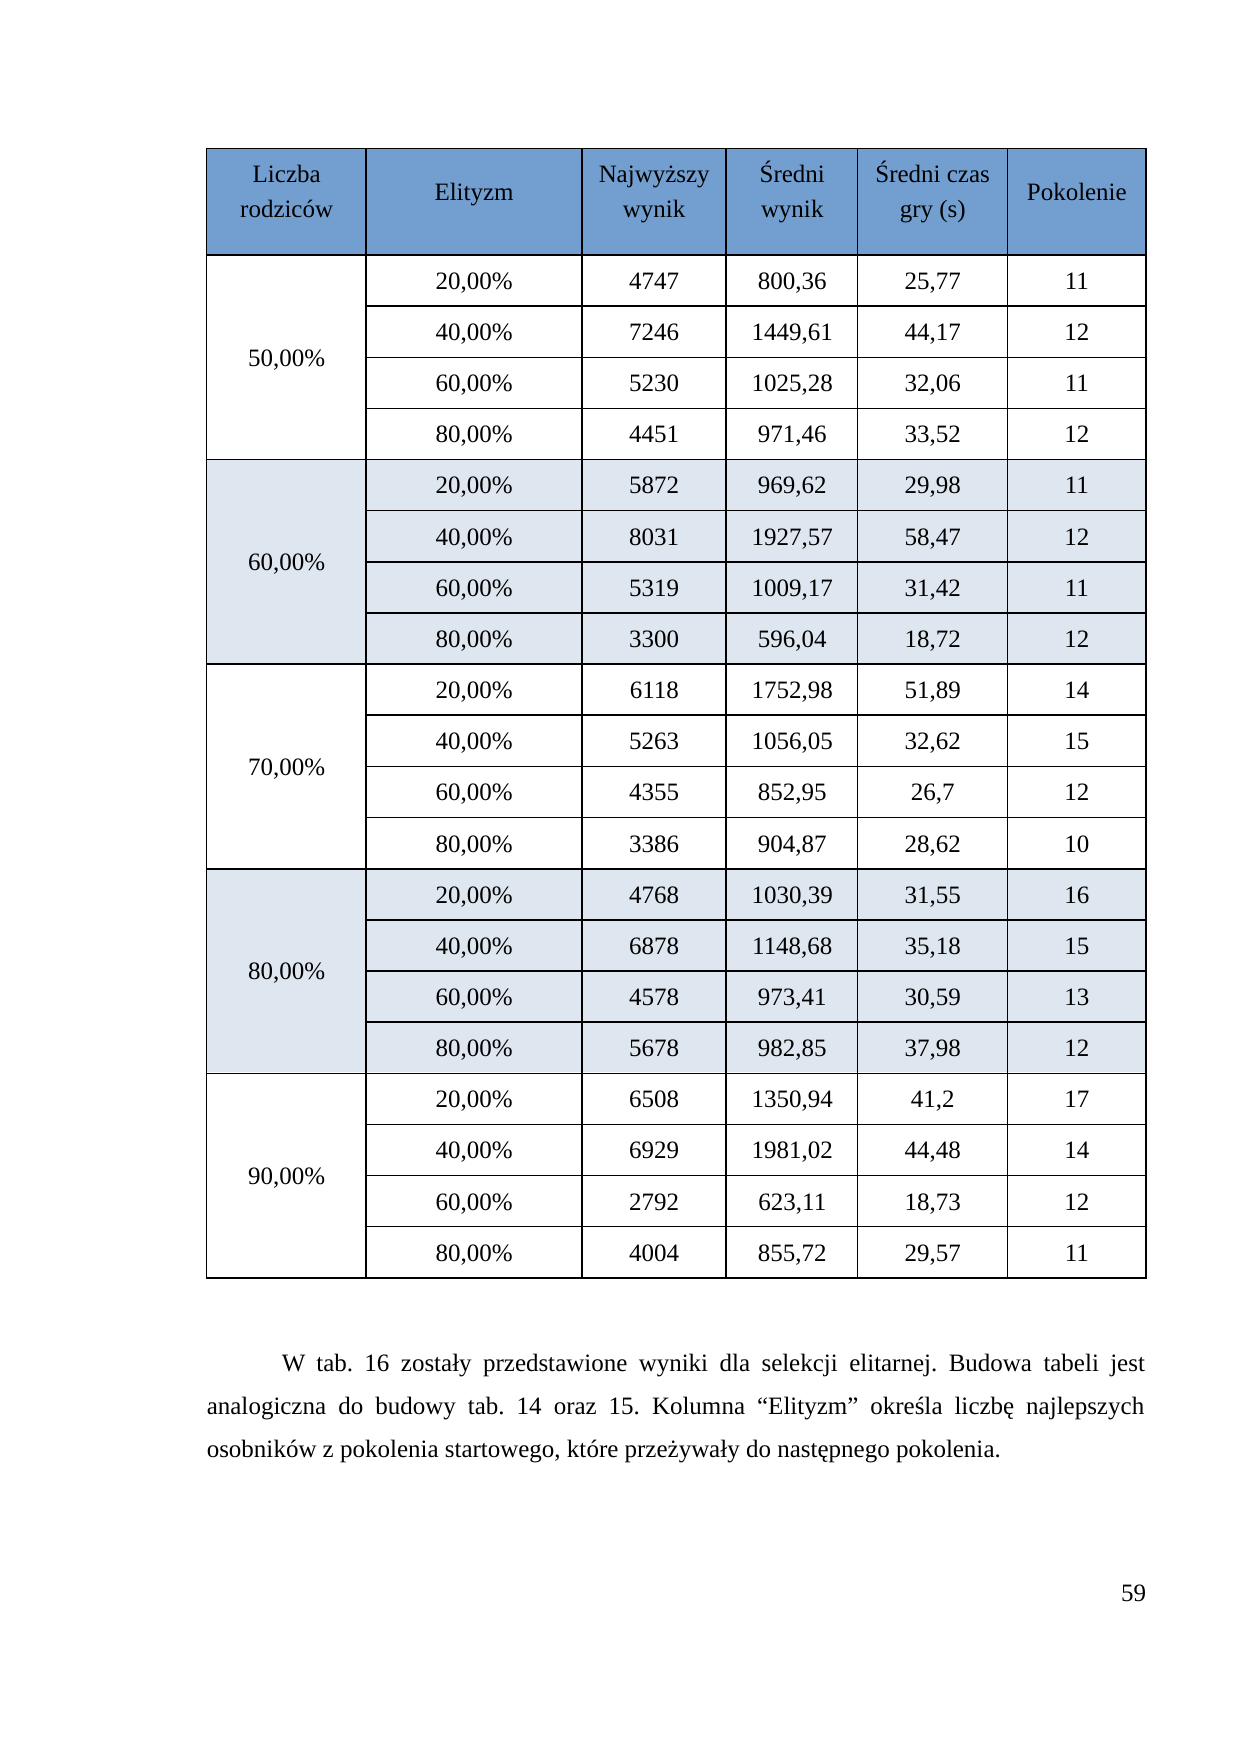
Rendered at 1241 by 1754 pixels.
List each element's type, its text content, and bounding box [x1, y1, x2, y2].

table_cell 80,00% [367, 1227, 581, 1277]
table_cell 12 [1008, 767, 1145, 817]
table_cell 20,00% [367, 256, 581, 305]
table_cell 12 [1008, 307, 1145, 356]
table_cell 1009,17 [727, 563, 857, 612]
table_cell 4747 [583, 256, 725, 305]
table_cell 1025,28 [727, 358, 857, 407]
table_cell 4004 [583, 1227, 725, 1277]
table_cell 44,17 [858, 307, 1007, 356]
table_cell 29,57 [858, 1227, 1007, 1277]
table_cell 4451 [583, 409, 725, 459]
table_cell 44,48 [858, 1125, 1007, 1175]
table_cell 35,18 [858, 921, 1007, 970]
table_cell 15 [1008, 716, 1145, 766]
table_cell 60,00% [367, 767, 581, 817]
table_cell 5263 [583, 716, 725, 766]
table_cell 51,89 [858, 665, 1007, 714]
table_cell 11 [1008, 256, 1145, 305]
table_cell 5872 [583, 460, 725, 510]
table_cell 33,52 [858, 409, 1007, 459]
table_cell 5678 [583, 1023, 725, 1072]
table_cell 800,36 [727, 256, 857, 305]
table_cell 6929 [583, 1125, 725, 1175]
table_cell 31,42 [858, 563, 1007, 612]
table_cell 40,00% [367, 1125, 581, 1175]
table_cell 80,00% [367, 1023, 581, 1072]
table_cell 30,59 [858, 972, 1007, 1021]
table_cell 1981,02 [727, 1125, 857, 1175]
table_cell 80,00% [367, 409, 581, 459]
table_cell 12 [1008, 614, 1145, 663]
table_cell 41,2 [858, 1074, 1007, 1123]
table_cell 12 [1008, 1023, 1145, 1072]
table_cell 1927,57 [727, 511, 857, 561]
table_cell 6878 [583, 921, 725, 970]
table_cell 12 [1008, 409, 1145, 459]
table_cell 26,7 [858, 767, 1007, 817]
table_cell 6118 [583, 665, 725, 714]
table_cell 6508 [583, 1074, 725, 1123]
table_cell 1030,39 [727, 870, 857, 919]
table_cell 60,00% [207, 460, 365, 663]
table_cell 58,47 [858, 511, 1007, 561]
table_cell 4355 [583, 767, 725, 817]
table_cell 25,77 [858, 256, 1007, 305]
table_cell 20,00% [367, 870, 581, 919]
table_cell 37,98 [858, 1023, 1007, 1072]
table_cell 596,04 [727, 614, 857, 663]
table_cell 20,00% [367, 665, 581, 714]
table_cell 4768 [583, 870, 725, 919]
table_cell 11 [1008, 563, 1145, 612]
table_cell 12 [1008, 511, 1145, 561]
table_cell 18,72 [858, 614, 1007, 663]
table_cell 1148,68 [727, 921, 857, 970]
table_header Elityzm [367, 149, 581, 254]
table_cell 4578 [583, 972, 725, 1021]
table_cell 60,00% [367, 972, 581, 1021]
table_header Liczba rodziców [207, 149, 365, 254]
table_cell 10 [1008, 818, 1145, 868]
table_cell 32,06 [858, 358, 1007, 407]
table_cell 13 [1008, 972, 1145, 1021]
text W tab. 16 zostały przedstawione wyniki dla selekcji elitarnej. Budowa tabeli jest analogiczna do budowy tab. 14 oraz 15. Kolumna “Elityzm” określa liczbę najlepszych osobników z pokolenia startowego, które przeżywały do następnego pokolenia. [207, 1348, 1146, 1463]
table_cell 2792 [583, 1176, 725, 1226]
table_cell 904,87 [727, 818, 857, 868]
table_cell 40,00% [367, 921, 581, 970]
table_cell 40,00% [367, 511, 581, 561]
table_header Średni czas gry (s) [858, 149, 1007, 254]
table_cell 40,00% [367, 716, 581, 766]
table_cell 40,00% [367, 307, 581, 356]
table_cell 969,62 [727, 460, 857, 510]
table_header Pokolenie [1008, 149, 1145, 254]
table_cell 15 [1008, 921, 1145, 970]
table_cell 3300 [583, 614, 725, 663]
table_cell 32,62 [858, 716, 1007, 766]
table_cell 16 [1008, 870, 1145, 919]
table_cell 5230 [583, 358, 725, 407]
table_cell 11 [1008, 358, 1145, 407]
table_cell 1056,05 [727, 716, 857, 766]
table_cell 60,00% [367, 358, 581, 407]
table_cell 14 [1008, 665, 1145, 714]
table_cell 20,00% [367, 1074, 581, 1123]
table_cell 8031 [583, 511, 725, 561]
table_cell 60,00% [367, 563, 581, 612]
table_cell 29,98 [858, 460, 1007, 510]
table_cell 7246 [583, 307, 725, 356]
table_cell 11 [1008, 460, 1145, 510]
table_cell 20,00% [367, 460, 581, 510]
table_cell 80,00% [367, 818, 581, 868]
table_cell 852,95 [727, 767, 857, 817]
table_header Najwyższy wynik [583, 149, 725, 254]
table_cell 5319 [583, 563, 725, 612]
table_cell 60,00% [367, 1176, 581, 1226]
table_cell 18,73 [858, 1176, 1007, 1226]
table_cell 971,46 [727, 409, 857, 459]
table_cell 50,00% [207, 256, 365, 459]
table_cell 12 [1008, 1176, 1145, 1226]
table_cell 28,62 [858, 818, 1007, 868]
table_cell 90,00% [207, 1074, 365, 1277]
table_cell 623,11 [727, 1176, 857, 1226]
table_cell 70,00% [207, 665, 365, 868]
table_cell 11 [1008, 1227, 1145, 1277]
table_cell 31,55 [858, 870, 1007, 919]
table_cell 3386 [583, 818, 725, 868]
table_cell 1350,94 [727, 1074, 857, 1123]
table_cell 17 [1008, 1074, 1145, 1123]
table_header Średni wynik [727, 149, 857, 254]
table_cell 982,85 [727, 1023, 857, 1072]
table_cell 80,00% [207, 870, 365, 1072]
table_cell 14 [1008, 1125, 1145, 1175]
table_cell 973,41 [727, 972, 857, 1021]
table_cell 80,00% [367, 614, 581, 663]
table_cell 855,72 [727, 1227, 857, 1277]
table_cell 1752,98 [727, 665, 857, 714]
table_cell 1449,61 [727, 307, 857, 356]
